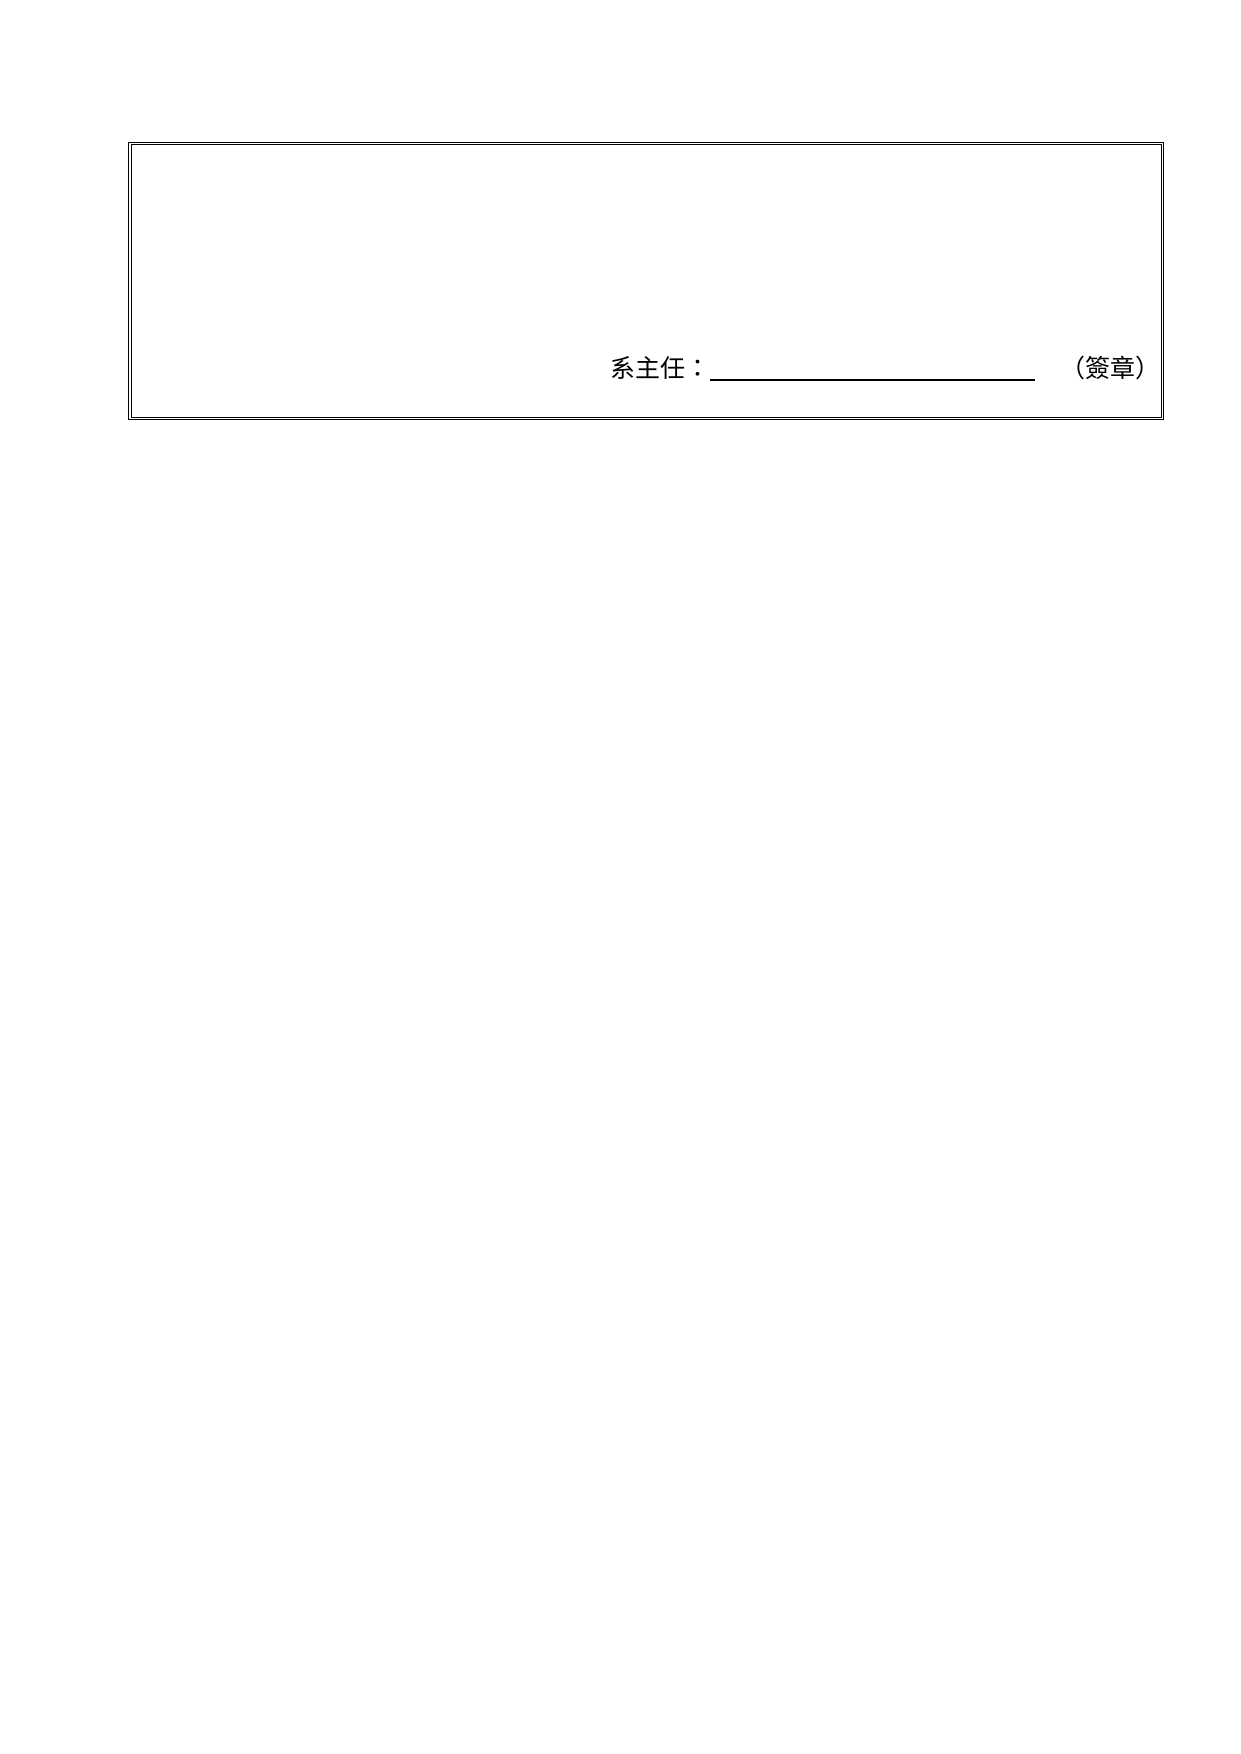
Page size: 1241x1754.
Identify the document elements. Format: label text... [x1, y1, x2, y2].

table_cell 系主任： （簽章） [132, 145, 1161, 417]
